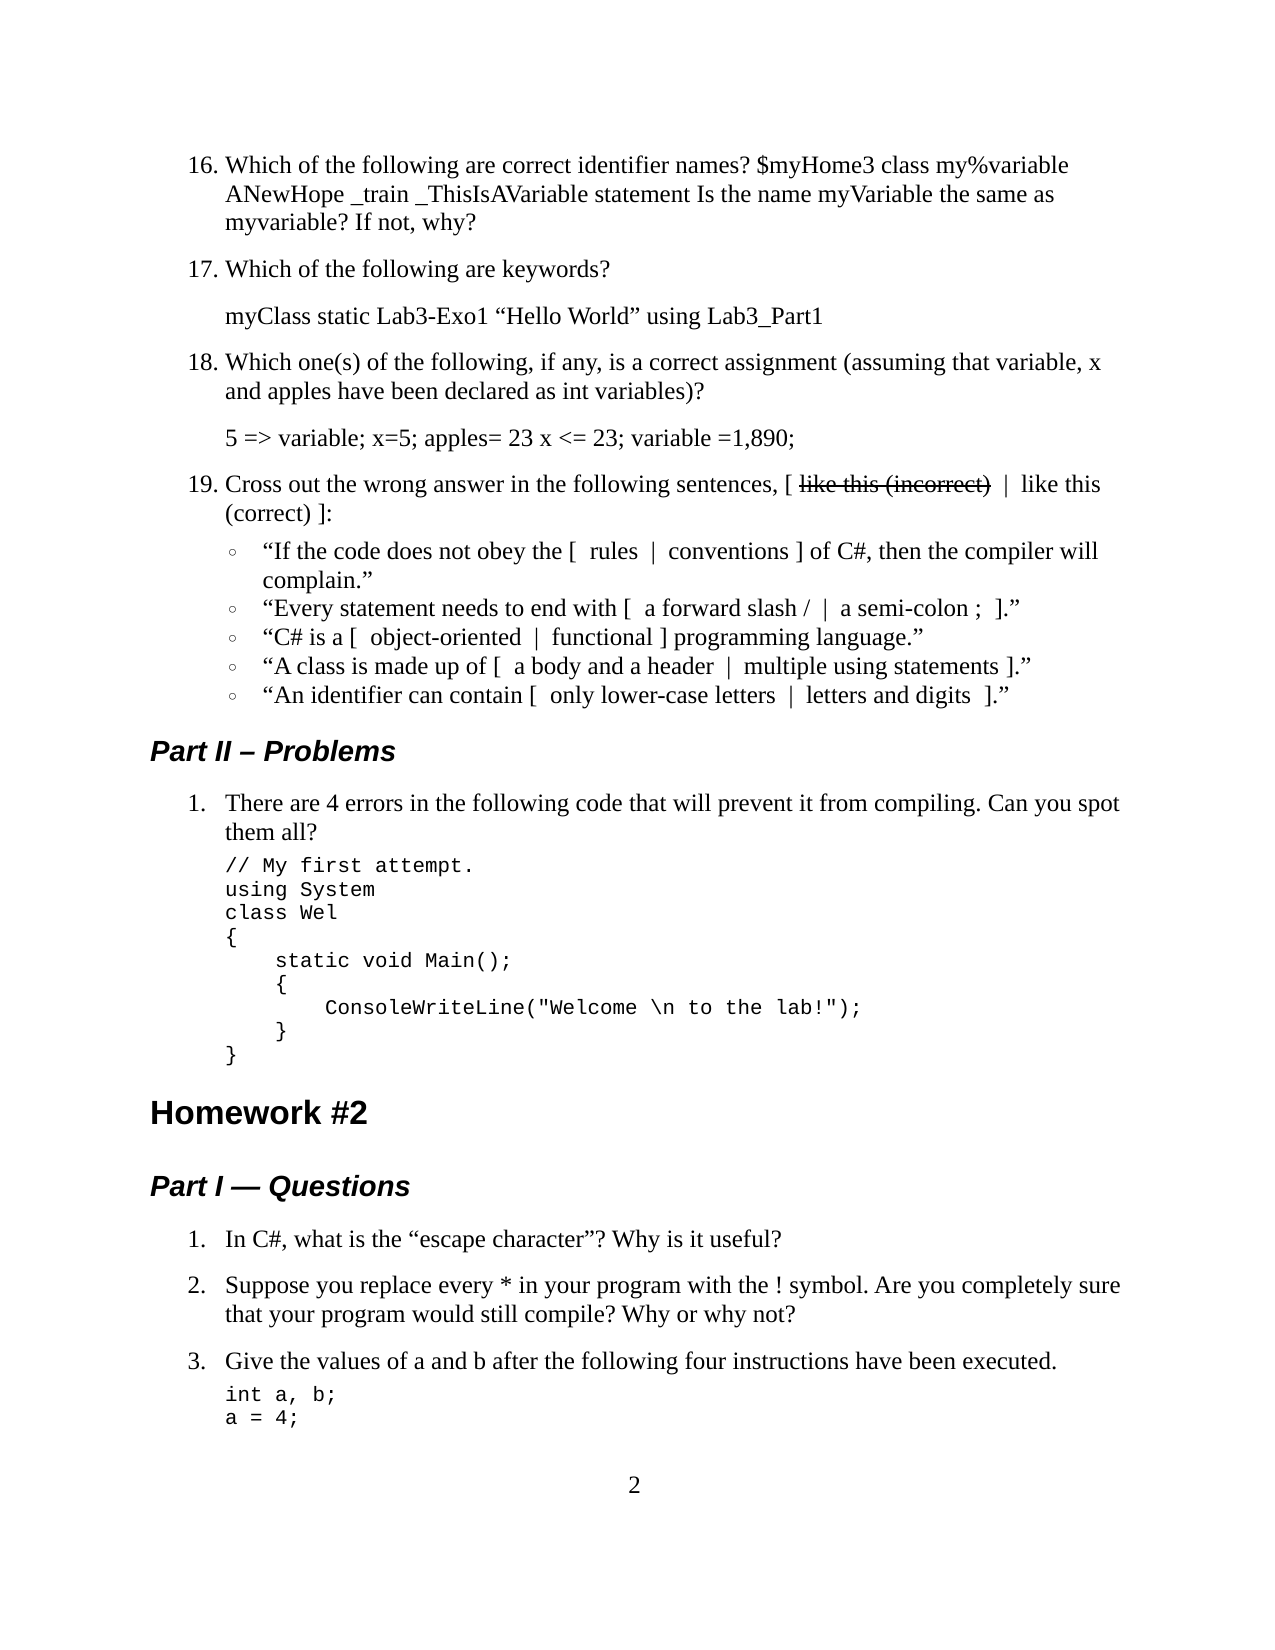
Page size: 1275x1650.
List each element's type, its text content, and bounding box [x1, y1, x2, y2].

list } [187, 1021, 1125, 1044]
list Give the values of a and b after the following four instructions have been executed. [187, 1346, 1125, 1375]
list int a, b; [187, 1384, 1125, 1407]
list myClass static Lab3-Exo1 “Hello World” using Lab3_Part1 [187, 301, 1125, 329]
subtitle Part I — Questions [150, 1169, 1125, 1202]
list // My first attempt. [187, 855, 1125, 879]
list Suppose you replace every * in your program with the ! symbol. Are you completely sure that your program would still compile? Why or why not? [187, 1271, 1125, 1328]
list Cross out the wrong answer in the following sentences, [ like this (incorrect) | like this (correct) ]: [187, 469, 1125, 527]
list Which of the following are correct identifier names? $myHome3 class my%variable ANewHope _train _ThisIsAVariable statement Is the name myVariable the same as myvariable? If not, why? [187, 150, 1125, 236]
list using System [187, 879, 1125, 902]
list “C# is a [ object-oriented | functional ] programming language.” [225, 622, 1125, 651]
subtitle Homework #2 [150, 1093, 1125, 1131]
list Which of the following are keywords? [187, 254, 1125, 283]
list 5 => variable; x=5; apples= 23 x <= 23; variable =1,890; [187, 423, 1125, 452]
subtitle Part II – Problems [150, 733, 1125, 767]
list static void Main(); [187, 949, 1125, 973]
list “Every statement needs to end with [ a forward slash / | a semi-colon ; ].” [225, 593, 1125, 622]
list { [187, 926, 1125, 949]
list There are 4 errors in the following code that will prevent it from compiling. Can you spot them all? [187, 788, 1125, 846]
list “An identifier can contain [ only lower-case letters | letters and digits ].” [225, 680, 1125, 708]
list “A class is made up of [ a body and a header | multiple using statements ].” [225, 651, 1125, 680]
list “If the code does not obey the [ rules | conventions ] of C#, then the compiler will complain.” [225, 536, 1125, 593]
list } [187, 1044, 1125, 1068]
list Which one(s) of the following, if any, is a correct assignment (assuming that variable, x and apples have been declared as int variables)? [187, 347, 1125, 405]
list class Wel [187, 902, 1125, 926]
list ConsoleWriteLine("Welcome \n to the lab!"); [187, 997, 1125, 1021]
list a = 4; [187, 1407, 1125, 1431]
list In C#, what is the “escape character”? Why is it useful? [187, 1224, 1125, 1253]
list { [187, 973, 1125, 997]
